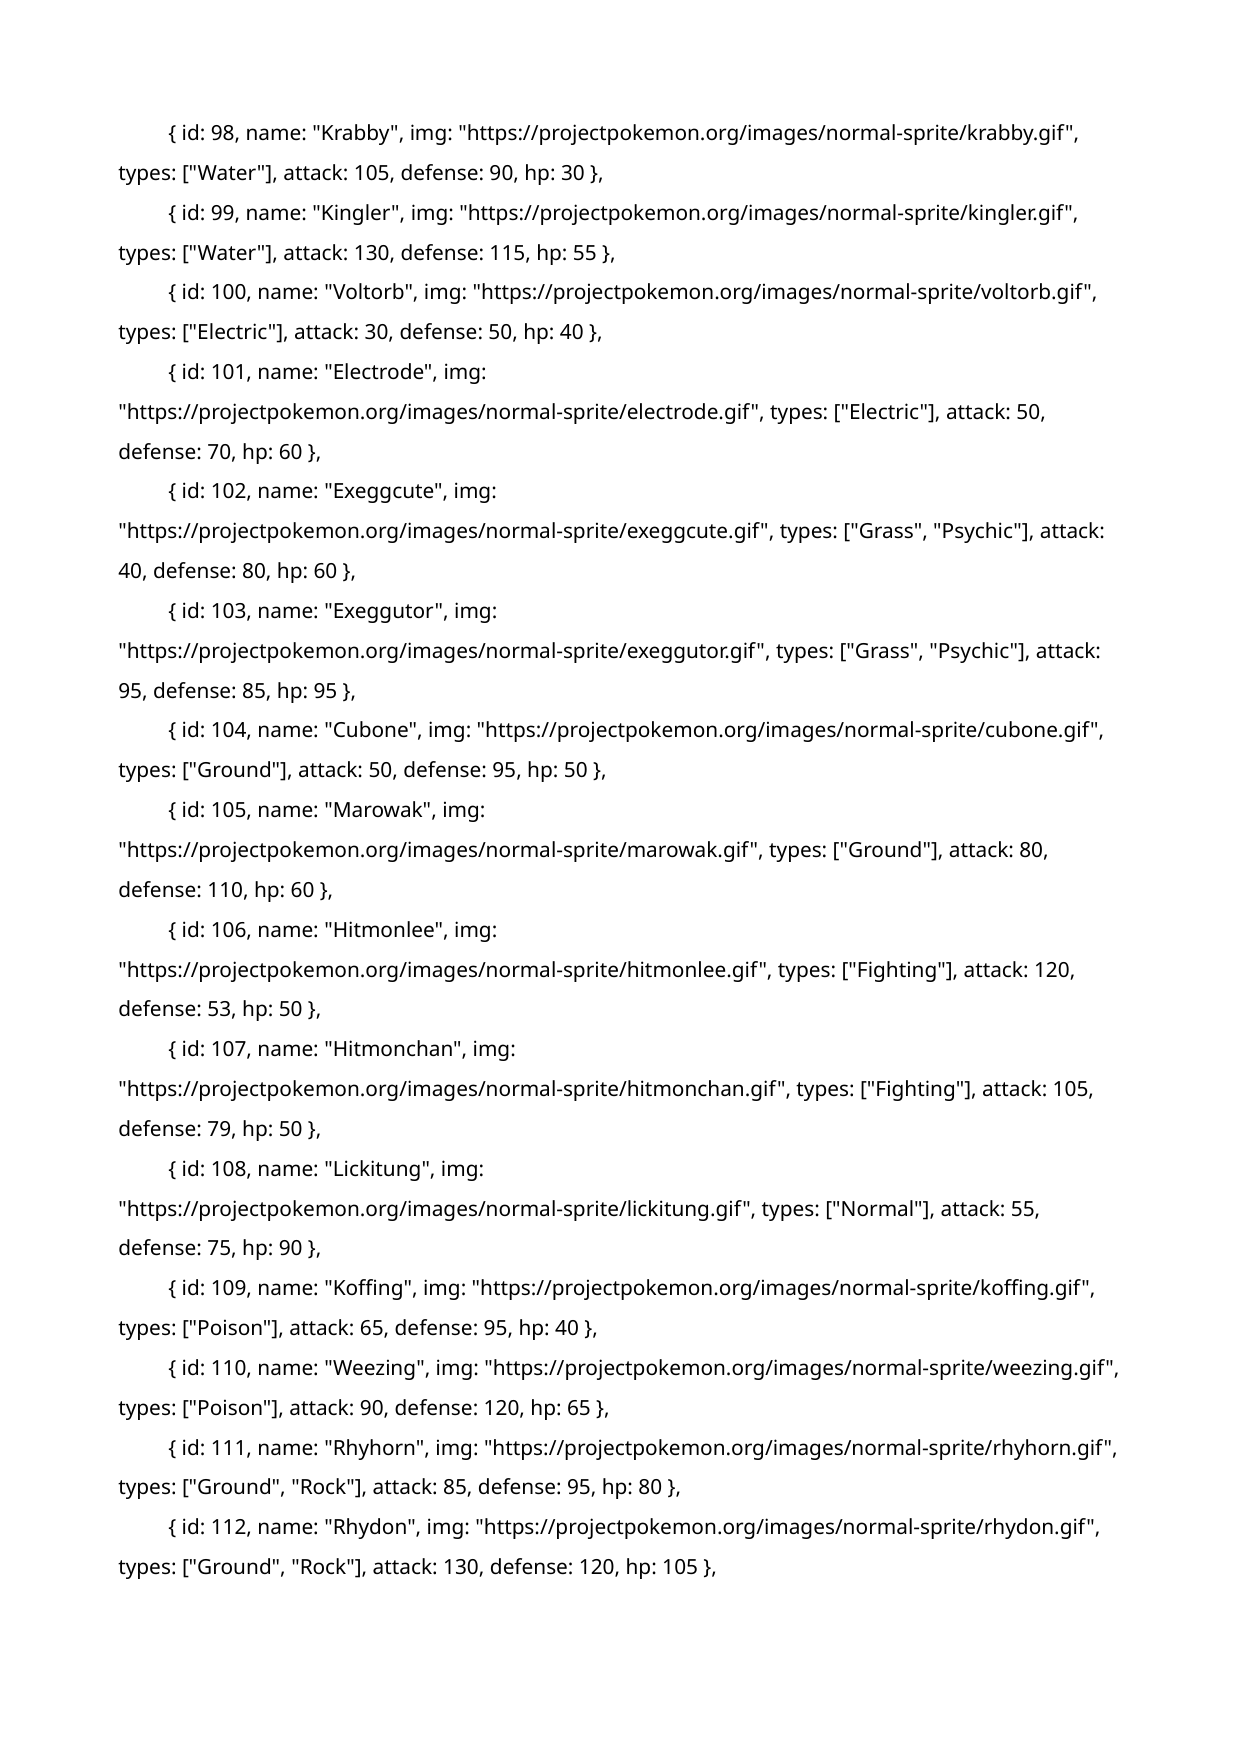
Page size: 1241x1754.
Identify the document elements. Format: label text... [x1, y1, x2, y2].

text { id: 108, name: "Lickitung", img: "https://projectpokemon.org/images/normal-sprite/lickitung.gif", types: ["Normal"], attack: 55, defense: 75, hp: 90 }, [118, 1154, 1122, 1262]
text { id: 98, name: "Krabby", img: "https://projectpokemon.org/images/normal-sprite/krabby.gif", types: ["Water"], attack: 105, defense: 90, hp: 30 }, [118, 118, 1122, 186]
text { id: 107, name: "Hitmonchan", img: "https://projectpokemon.org/images/normal-sprite/hitmonchan.gif", types: ["Fighting"], attack: 105, defense: 79, hp: 50 }, [118, 1034, 1122, 1142]
text { id: 110, name: "Weezing", img: "https://projectpokemon.org/images/normal-sprite/weezing.gif", types: ["Poison"], attack: 90, defense: 120, hp: 65 }, [118, 1353, 1122, 1421]
text { id: 105, name: "Marowak", img: "https://projectpokemon.org/images/normal-sprite/marowak.gif", types: ["Ground"], attack: 80, defense: 110, hp: 60 }, [118, 795, 1122, 903]
text { id: 104, name: "Cubone", img: "https://projectpokemon.org/images/normal-sprite/cubone.gif", types: ["Ground"], attack: 50, defense: 95, hp: 50 }, [118, 716, 1122, 784]
text { id: 106, name: "Hitmonlee", img: "https://projectpokemon.org/images/normal-sprite/hitmonlee.gif", types: ["Fighting"], attack: 120, defense: 53, hp: 50 }, [118, 915, 1122, 1023]
text { id: 102, name: "Exeggcute", img: "https://projectpokemon.org/images/normal-sprite/exeggcute.gif", types: ["Grass", "Psychic"], attack: 40, defense: 80, hp: 60 }, [118, 477, 1122, 585]
text { id: 109, name: "Koffing", img: "https://projectpokemon.org/images/normal-sprite/koffing.gif", types: ["Poison"], attack: 65, defense: 95, hp: 40 }, [118, 1273, 1122, 1342]
text { id: 101, name: "Electrode", img: "https://projectpokemon.org/images/normal-sprite/electrode.gif", types: ["Electric"], attack: 50, defense: 70, hp: 60 }, [118, 357, 1122, 465]
text { id: 112, name: "Rhydon", img: "https://projectpokemon.org/images/normal-sprite/rhydon.gif", types: ["Ground", "Rock"], attack: 130, defense: 120, hp: 105 }, [118, 1512, 1122, 1581]
text { id: 100, name: "Voltorb", img: "https://projectpokemon.org/images/normal-sprite/voltorb.gif", types: ["Electric"], attack: 30, defense: 50, hp: 40 }, [118, 277, 1122, 346]
text { id: 99, name: "Kingler", img: "https://projectpokemon.org/images/normal-sprite/kingler.gif", types: ["Water"], attack: 130, defense: 115, hp: 55 }, [118, 198, 1122, 266]
text { id: 103, name: "Exeggutor", img: "https://projectpokemon.org/images/normal-sprite/exeggutor.gif", types: ["Grass", "Psychic"], attack: 95, defense: 85, hp: 95 }, [118, 596, 1122, 704]
text { id: 111, name: "Rhyhorn", img: "https://projectpokemon.org/images/normal-sprite/rhyhorn.gif", types: ["Ground", "Rock"], attack: 85, defense: 95, hp: 80 }, [118, 1433, 1122, 1501]
